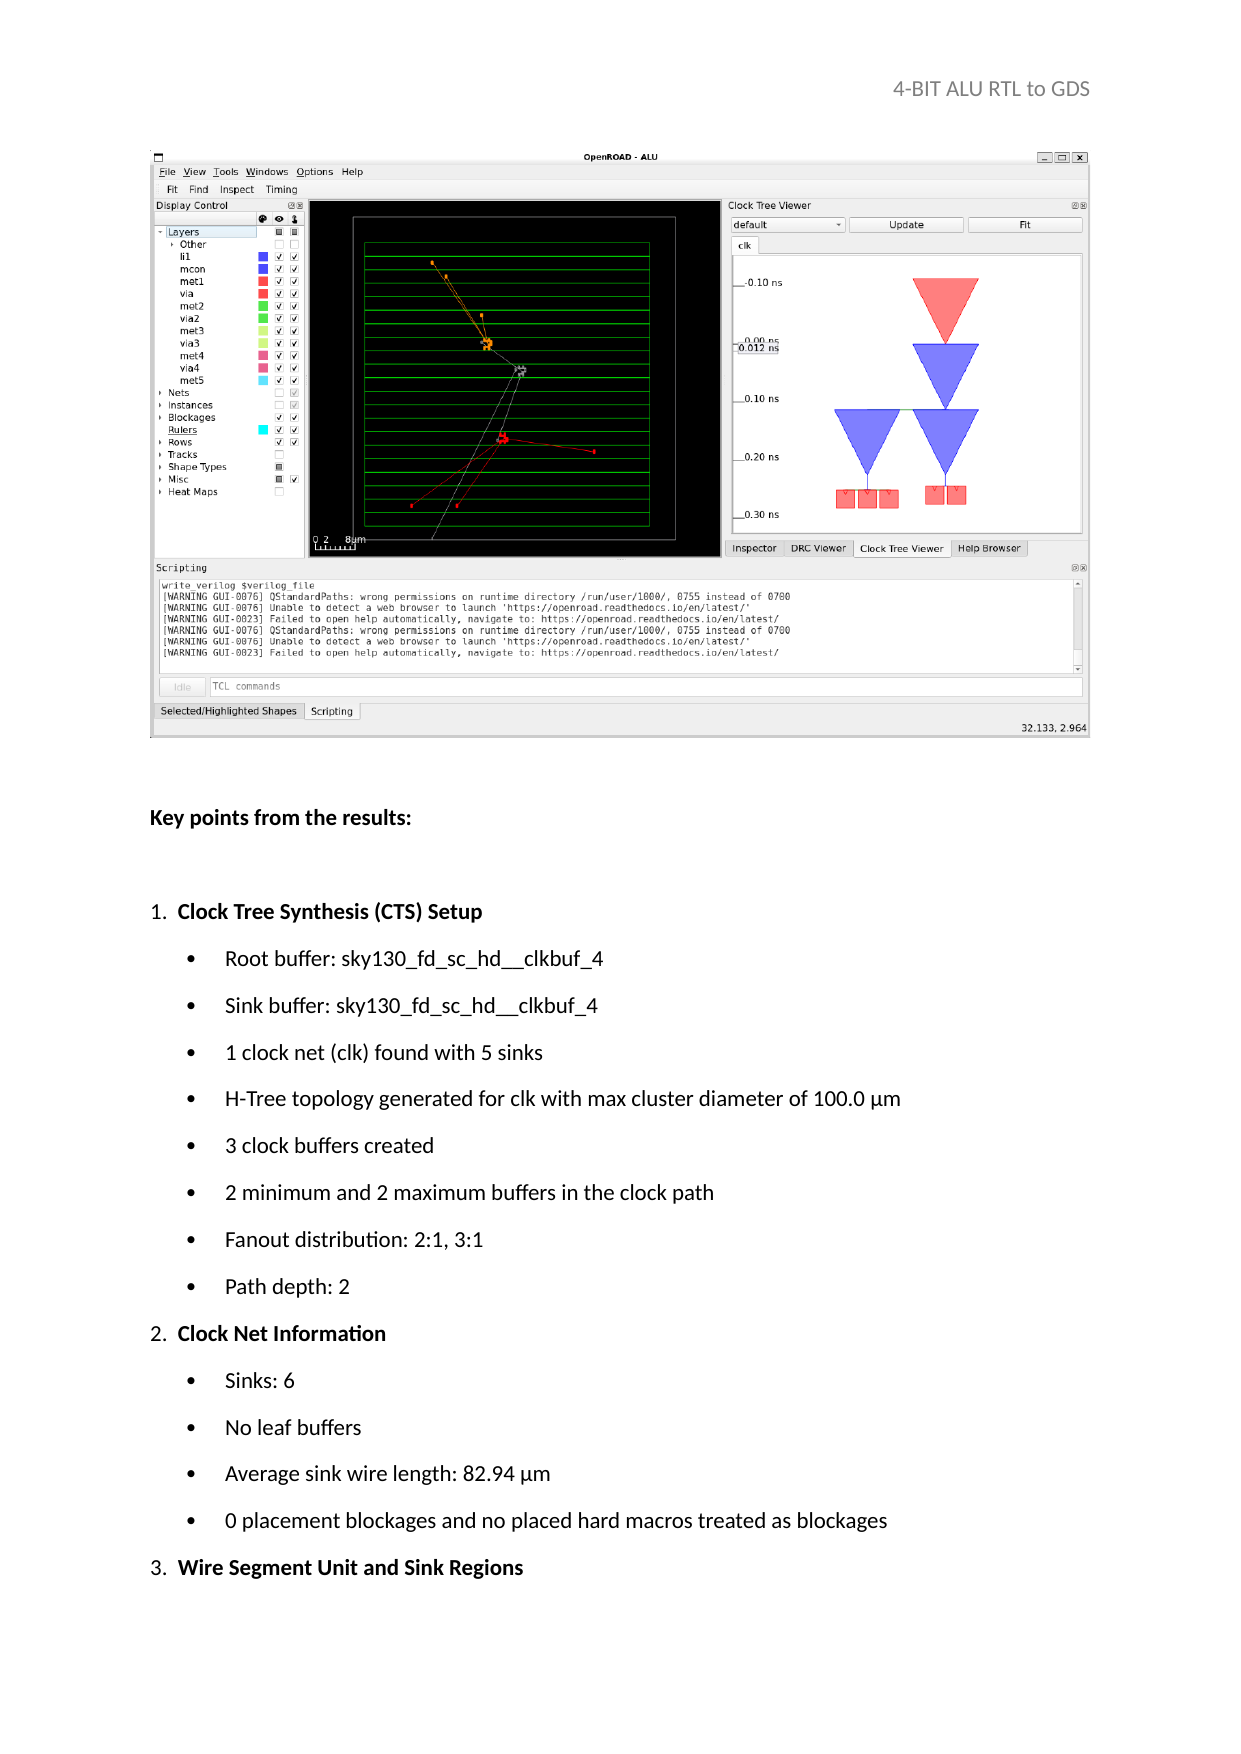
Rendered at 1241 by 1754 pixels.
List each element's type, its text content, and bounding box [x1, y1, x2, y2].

list 2 minimum and 2 maximum buffers in the clock path [187, 1178, 1090, 1206]
list Path depth: 2 [187, 1272, 1090, 1300]
picture [150, 150, 1091, 738]
list Root buffer: sky130_fd_sc_hd__clkbuf_4 [187, 944, 1090, 972]
list 0 placement blockages and no placed hard macros treated as blockages [187, 1506, 1090, 1534]
list No leaf buffers [187, 1413, 1090, 1441]
text 1. Clock Tree Synthesis (CTS) Setup [150, 897, 1090, 925]
list 3 clock buffers created [187, 1131, 1090, 1159]
text 3. Wire Segment Unit and Sink Regions [150, 1553, 1090, 1581]
list Sinks: 6 [187, 1366, 1090, 1394]
text Key points from the results: [150, 803, 1090, 831]
list Sink buffer: sky130_fd_sc_hd__clkbuf_4 [187, 991, 1090, 1019]
list Average sink wire length: 82.94 µm [187, 1459, 1090, 1487]
list 1 clock net (clk) found with 5 sinks [187, 1038, 1090, 1066]
text 2. Clock Net Information [150, 1319, 1090, 1347]
list Fanout distribution: 2:1, 3:1 [187, 1225, 1090, 1253]
list H-Tree topology generated for clk with max cluster diameter of 100.0 µm [187, 1084, 1090, 1112]
